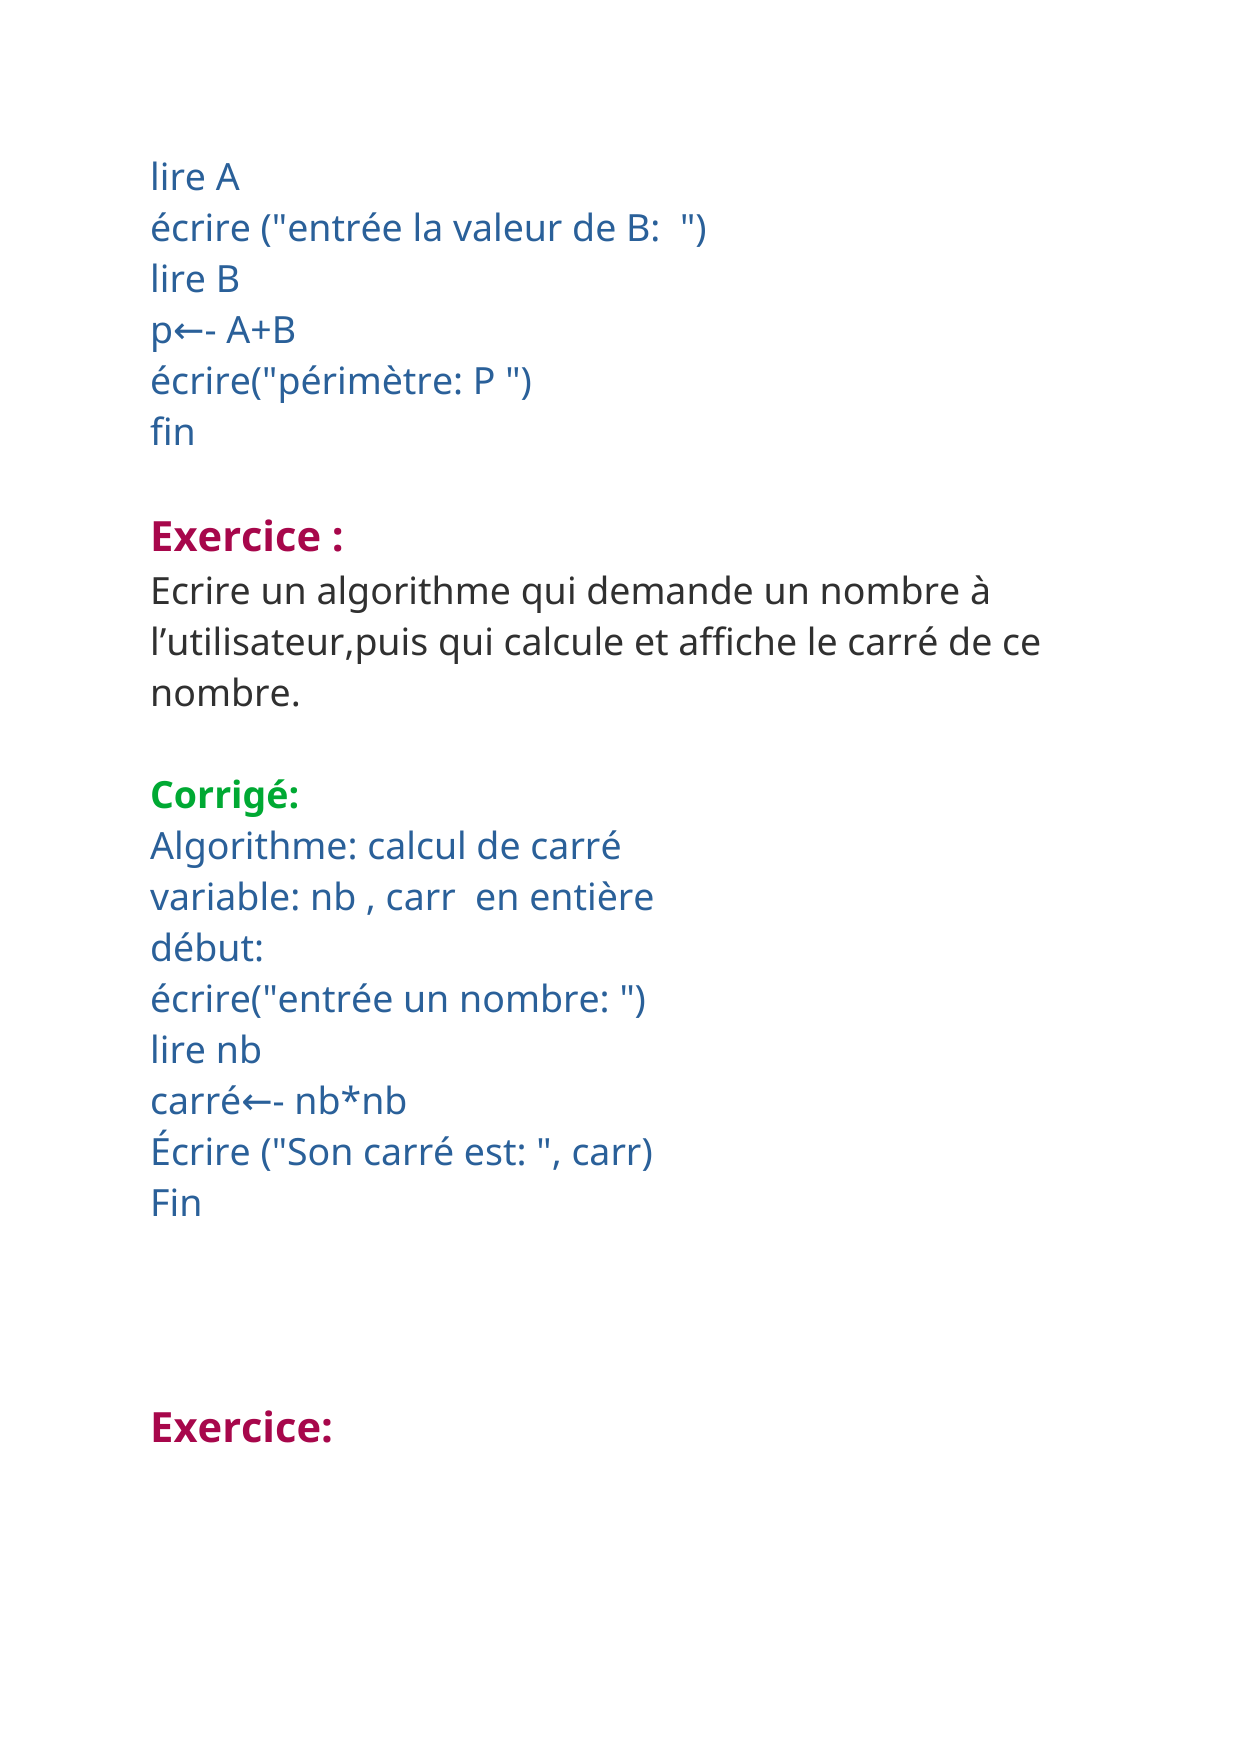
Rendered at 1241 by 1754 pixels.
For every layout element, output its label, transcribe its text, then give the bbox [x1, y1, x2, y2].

text lire A [150, 150, 1090, 201]
text Corrigé: [150, 768, 1090, 819]
text début: [150, 921, 1090, 972]
text variable: nb , carr en entière [150, 870, 1090, 921]
text écrire("entrée un nombre: ") [150, 972, 1090, 1023]
text Exercice : [150, 507, 1090, 564]
text lire B [150, 252, 1090, 303]
text écrire ("entrée la valeur de B: ") [150, 201, 1090, 252]
text Algorithme: calcul de carré [150, 819, 1090, 870]
text carré←- nb*nb Écrire ("Son carré est: ", carr) Fin [150, 1074, 1090, 1228]
text lire nb [150, 1023, 1090, 1074]
text p←- A+B [150, 303, 1090, 354]
text Ecrire un algorithme qui demande un nombre à l’utilisateur,puis qui calcule et affiche le carré de ce nombre. [150, 564, 1090, 717]
text fin [150, 405, 1090, 456]
text Exercice: [150, 1398, 1090, 1455]
text écrire("périmètre: P ") [150, 354, 1090, 405]
